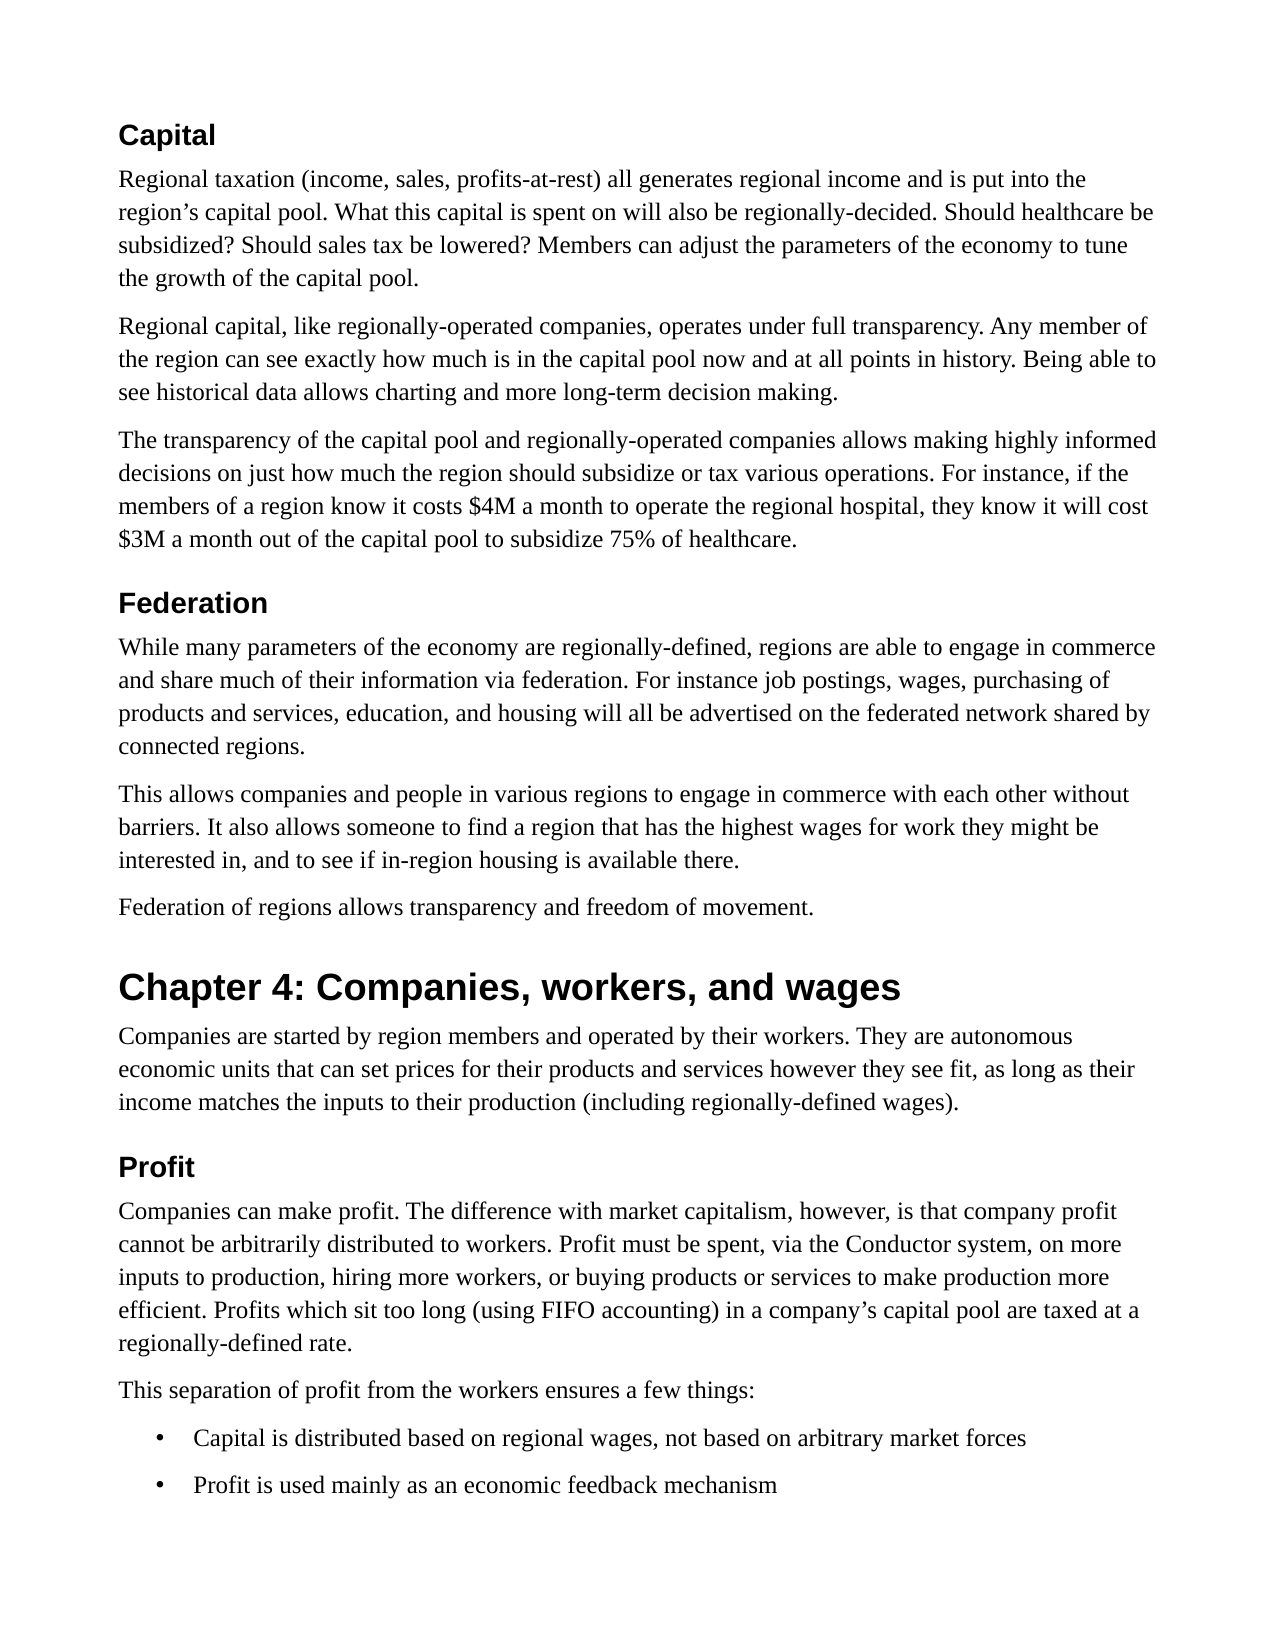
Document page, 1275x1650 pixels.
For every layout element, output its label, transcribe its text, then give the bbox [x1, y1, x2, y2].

text While many parameters of the economy are regionally-defined, regions are able to engage in commerce and share much of their information via federation. For instance job postings, wages, purchasing of products and services, education, and housing will all be advertised on the federated network shared by connected regions. [118, 632, 1157, 760]
text Companies are started by region members and operated by their workers. They are autonomous economic units that can set prices for their products and services however they see fit, as long as their income matches the inputs to their production (including regionally-defined wages). [118, 1021, 1157, 1116]
subtitle Profit [118, 1149, 1157, 1183]
text The transparency of the capital pool and regionally-operated companies allows making highly informed decisions on just how much the region should subsidize or tax various operations. For instance, if the members of a region know it costs $4M a month to operate the regional hospital, they know it will cost $3M a month out of the capital pool to subsidize 75% of healthcare. [118, 425, 1157, 552]
text This separation of profit from the workers ensures a few things: [118, 1375, 1157, 1404]
subtitle Federation [118, 586, 1157, 620]
subtitle Chapter 4: Companies, workers, and wages [118, 965, 1157, 1009]
text Companies can make profit. The difference with market capitalism, however, is that company profit cannot be arbitrarily distributed to workers. Profit must be spent, via the Conductor system, on more inputs to production, hiring more workers, or buying products or services to make production more efficient. Profits which sit too long (using FIFO accounting) in a company’s capital pool are taxed at a regionally-defined rate. [118, 1196, 1157, 1357]
list Profit is used mainly as an economic feedback mechanism [156, 1471, 1157, 1499]
text This allows companies and people in various regions to engage in commerce with each other without barriers. It also allows someone to find a region that has the highest wages for work they might be interested in, and to see if in-region housing is available there. [118, 779, 1157, 874]
subtitle Capital [118, 118, 1157, 152]
text Regional capital, like regionally-operated companies, operates under full transparency. Any member of the region can see exactly how much is in the capital pool now and at all points in history. Being able to see historical data allows charting and more long-term decision making. [118, 311, 1157, 406]
text Federation of regions allows transparency and freedom of movement. [118, 892, 1157, 921]
text Regional taxation (income, sales, profits-at-rest) all generates regional income and is put into the region’s capital pool. What this capital is spent on will also be regionally-decided. Should healthcare be subsidized? Should sales tax be lowered? Members can adjust the parameters of the economy to tune the growth of the capital pool. [118, 164, 1157, 292]
list Capital is distributed based on regional wages, not based on arbitrary market forces [156, 1423, 1157, 1452]
